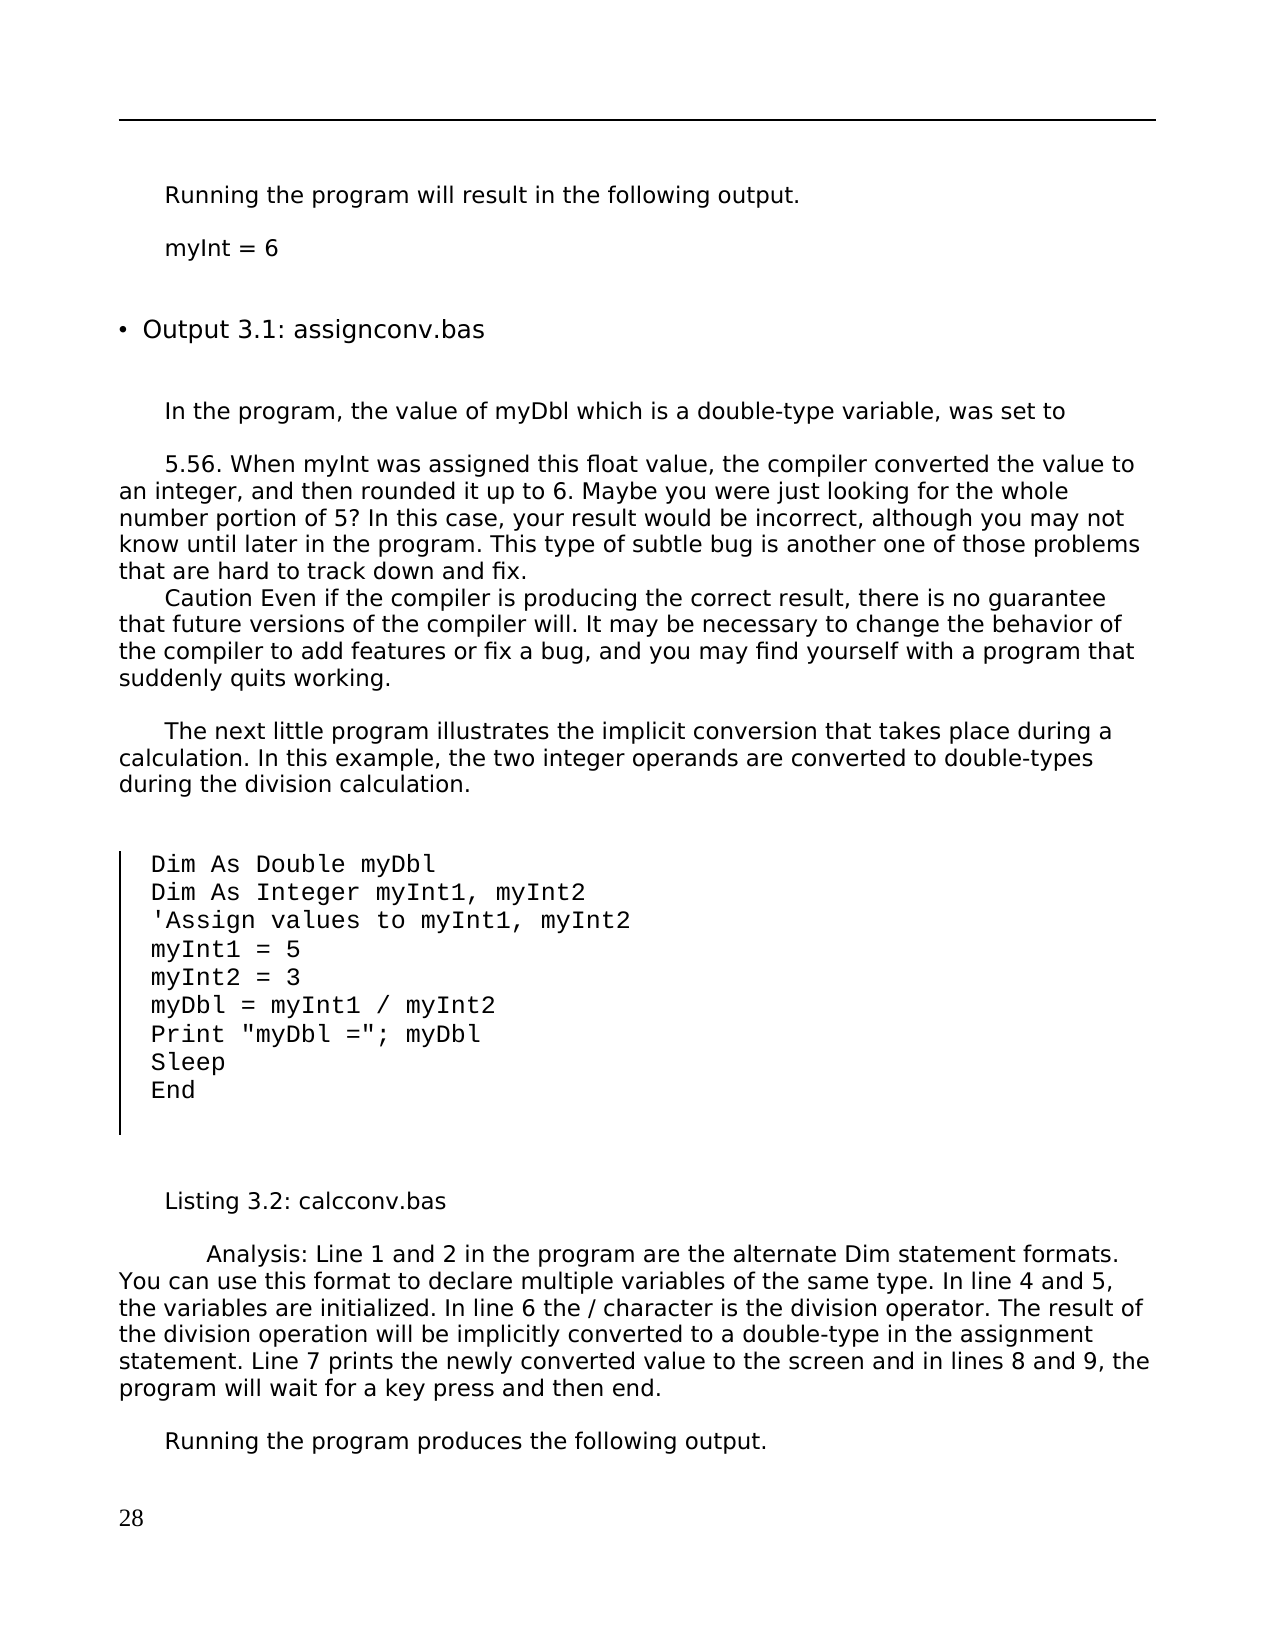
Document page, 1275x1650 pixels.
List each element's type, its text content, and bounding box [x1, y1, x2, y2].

text myInt1 = 5 [121, 936, 1156, 965]
text myInt = 6 [118, 236, 1156, 262]
text Running the program will result in the following output. [118, 182, 1156, 209]
text myDbl = myInt1 / myInt2 [121, 993, 1156, 1021]
text The next little program illustrates the implicit conversion that takes place during a calculation. In this example, the two integer operands are converted to double-types during the division calculation. [118, 718, 1156, 798]
text Print "myDbl ="; myDbl [121, 1021, 1156, 1050]
text 5.56. When myInt was assigned this float value, the compiler converted the value to an integer, and then rounded it up to 6. Maybe you were just looking for the whole number portion of 5? In this case, your result would be incorrect, although you may not know until later in the program. This type of subtle bug is another one of those problems that are hard to track down and fix. [118, 451, 1156, 585]
text End [121, 1078, 1156, 1106]
text 'Assign values to myInt1, myInt2 [121, 908, 1156, 936]
text Running the program produces the following output. [118, 1428, 1156, 1455]
text Caution Even if the compiler is producing the correct result, there is no guarantee that future versions of the compiler will. It may be necessary to change the behavior of the compiler to add features or fix a bug, and you may find yourself with a program that suddenly quits working. [118, 585, 1156, 691]
list Output 3.1: assignconv.bas [118, 316, 1156, 345]
text In the program, the value of myDbl which is a double-type variable, was set to [118, 398, 1156, 425]
text Listing 3.2: calcconv.bas [118, 1188, 1156, 1215]
text Analysis: Line 1 and 2 in the program are the alternate Dim statement formats. You can use this format to declare multiple variables of the same type. In line 4 and 5, the variables are initialized. In line 6 the / character is the division operator. The result of the division operation will be implicitly converted to a double-type in the assignment statement. Line 7 prints the newly converted value to the screen and in lines 8 and 9, the program will wait for a key press and then end. [118, 1241, 1156, 1401]
text Dim As Integer myInt1, myInt2 [121, 880, 1156, 908]
text Sleep [121, 1050, 1156, 1078]
text myInt2 = 3 [121, 965, 1156, 993]
text Dim As Double myDbl [121, 851, 1156, 880]
